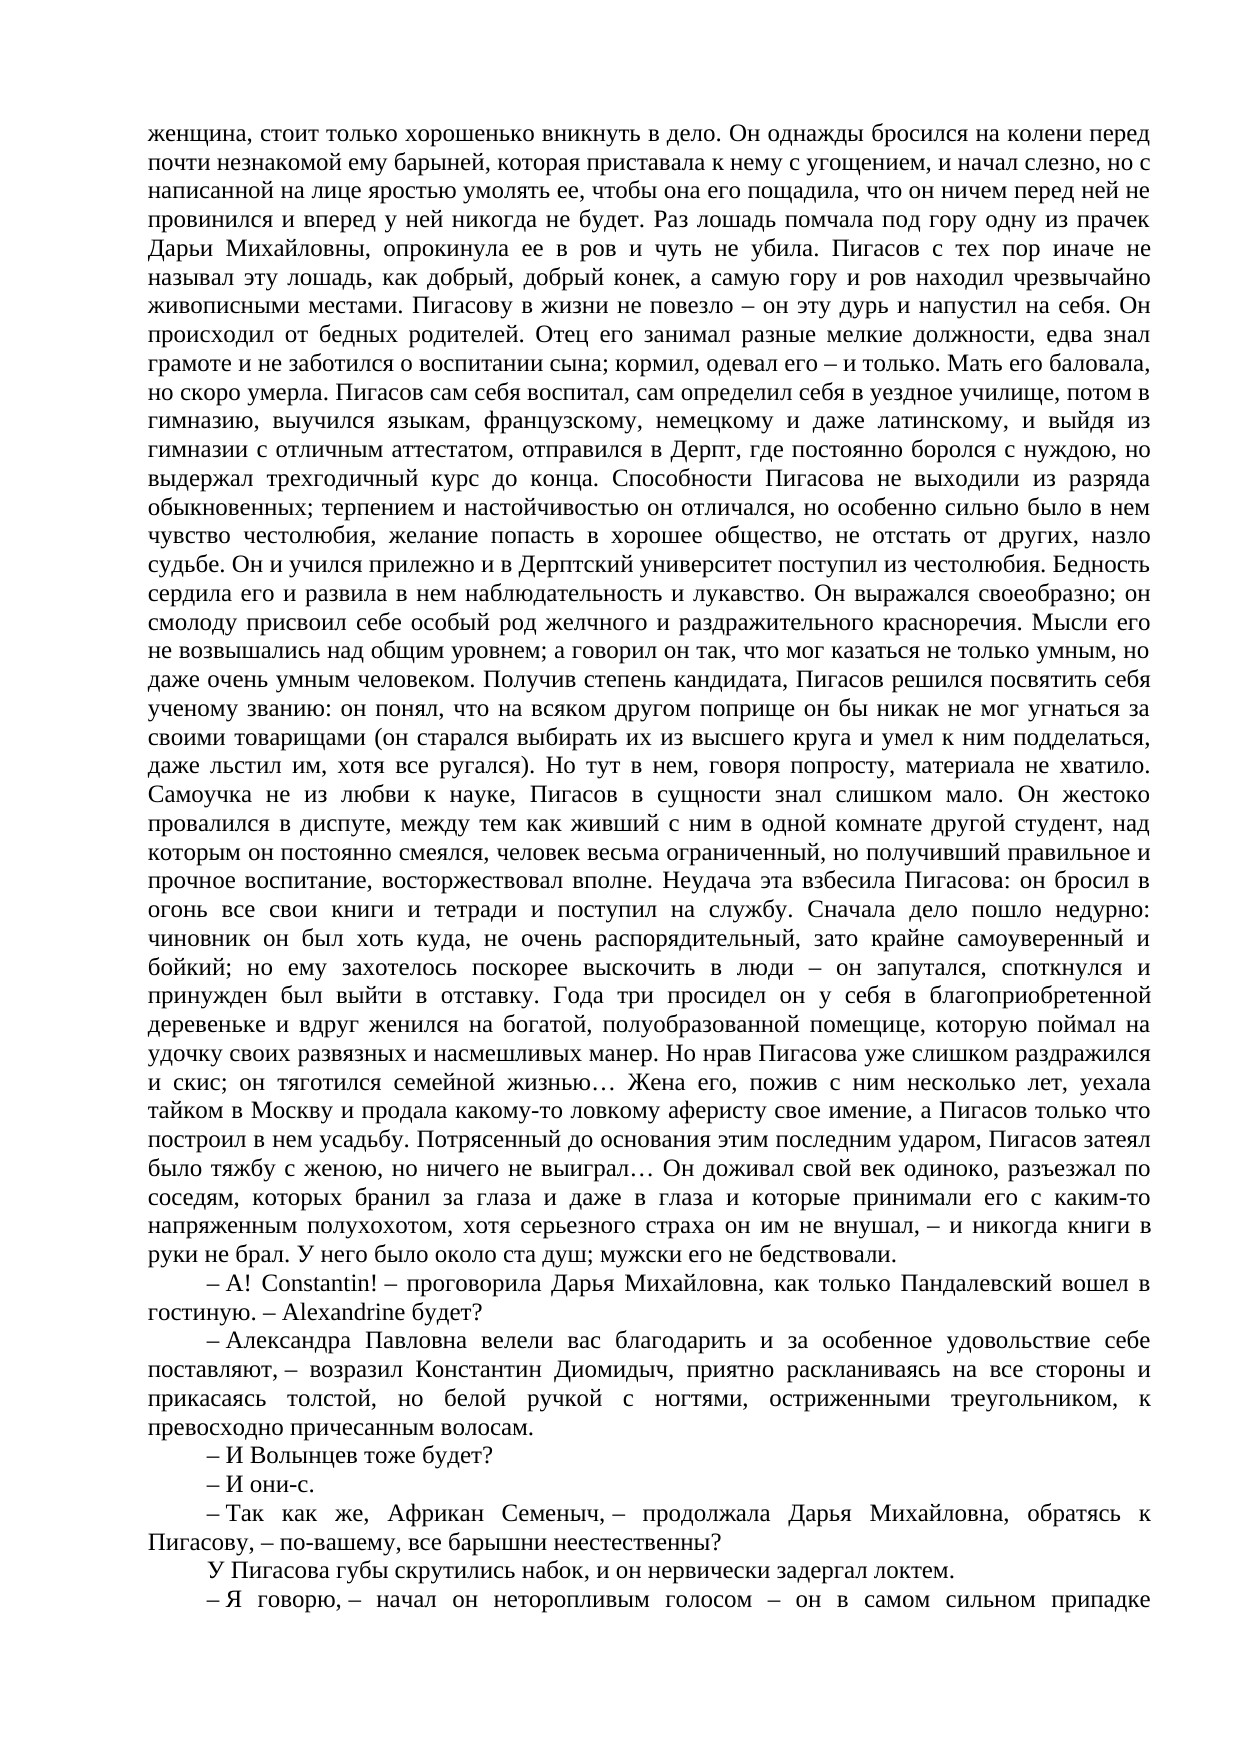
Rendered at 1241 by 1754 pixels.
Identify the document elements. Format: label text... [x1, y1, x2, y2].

text У Пигасова губы скрутились набок, и он нервически задергал локтем. [148, 1556, 1152, 1584]
text – И они-с. [148, 1469, 1152, 1498]
text – Александра Павловна велели вас благодарить и за особенное удовольствие себе поставляют, – возразил Константин Диомидыч, приятно раскланиваясь на все стороны и прикасаясь толстой, но белой ручкой с ногтями, остриженными треугольником, к превосходно причесанным волосам. [148, 1326, 1152, 1441]
text – Я говорю, – начал он неторопливым голосом – он в самом сильном припадке [148, 1584, 1152, 1613]
text женщина, стоит только хорошенько вникнуть в дело. Он однажды бросился на колени перед почти незнакомой ему барыней, которая приставала к нему с угощением, и начал слезно, но с написанной на лице яростью умолять ее, чтобы она его пощадила, что он ничем перед ней не провинился и вперед у ней никогда не будет. Раз лошадь помчала под гору одну из прачек Дарьи Михайловны, опрокинула ее в ров и чуть не убила. Пигасов с тех пор иначе не называл эту лошадь, как добрый, добрый конек, а самую гору и ров находил чрезвычайно живописными местами. Пигасову в жизни не повезло – он эту дурь и напустил на себя. Он происходил от бедных родителей. Отец его занимал разные мелкие должности, едва знал грамоте и не заботился о воспитании сына; кормил, одевал его – и только. Мать его баловала, но скоро умерла. Пигасов сам себя воспитал, сам определил себя в уездное училище, потом в гимназию, выучился языкам, французскому, немецкому и даже латинскому, и выйдя из гимназии с отличным аттестатом, отправился в Дерпт, где постоянно боролся с нуждою, но выдержал трехгодичный курс до конца. Способности Пигасова не выходили из разряда обыкновенных; терпением и настойчивостью он отличался, но особенно сильно было в нем чувство честолюбия, желание попасть в хорошее общество, не отстать от других, назло судьбе. Он и учился прилежно и в Дерптский университет поступил из честолюбия. Бедность сердила его и развила в нем наблюдательность и лукавство. Он выражался своеобразно; он смолоду присвоил себе особый род желчного и раздражительного красноречия. Мысли его не возвышались над общим уровнем; а говорил он так, что мог казаться не только умным, но даже очень умным человеком. Получив степень кандидата, Пигасов решился посвятить себя ученому званию: он понял, что на всяком другом поприще он бы никак не мог угнаться за своими товарищами (он старался выбирать их из высшего круга и умел к ним подделаться, даже льстил им, хотя все ругался). Но тут в нем, говоря попросту, материала не хватило. Самоучка не из любви к науке, Пигасов в сущности знал слишком мало. Он жестоко провалился в диспуте, между тем как живший с ним в одной комнате другой студент, над которым он постоянно смеялся, человек весьма ограниченный, но получивший правильное и прочное воспитание, восторжествовал вполне. Неудача эта взбесила Пигасова: он бросил в огонь все свои книги и тетради и поступил на службу. Сначала дело пошло недурно: чиновник он был хоть куда, не очень распорядительный, зато крайне самоуверенный и бойкий; но ему захотелось поскорее выскочить в люди – он запутался, споткнулся и принужден был выйти в отставку. Года три просидел он у себя в благоприобретенной деревеньке и вдруг женился на богатой, полуобразованной помещице, которую поймал на удочку своих развязных и насмешливых манер. Но нрав Пигасова уже слишком раздражился и скис; он тяготился семейной жизнью… Жена его, пожив с ним несколько лет, уехала тайком в Москву и продала какому-то ловкому аферисту свое имение, а Пигасов только что построил в нем усадьбу. Потрясенный до основания этим последним ударом, Пигасов затеял было тяжбу с женою, но ничего не выиграл… Он доживал свой век одиноко, разъезжал по соседям, которых бранил за глаза и даже в глаза и которые принимали его с каким-то напряженным полухохотом, хотя серьезного страха он им не внушал, – и никогда книги в руки не брал. У него было около ста душ; мужски его не бедствовали. [148, 118, 1152, 1268]
text – Так как же, Африкан Семеныч, – продолжала Дарья Михайловна, обратясь к Пигасову, – по-вашему, все барышни неестественны? [148, 1498, 1152, 1556]
text – И Волынцев тоже будет? [148, 1441, 1152, 1469]
text – А! Constantin! – проговорила Дарья Михайловна, как только Пандалевский вошел в гостиную. – Аlexandrine будет? [148, 1268, 1152, 1326]
